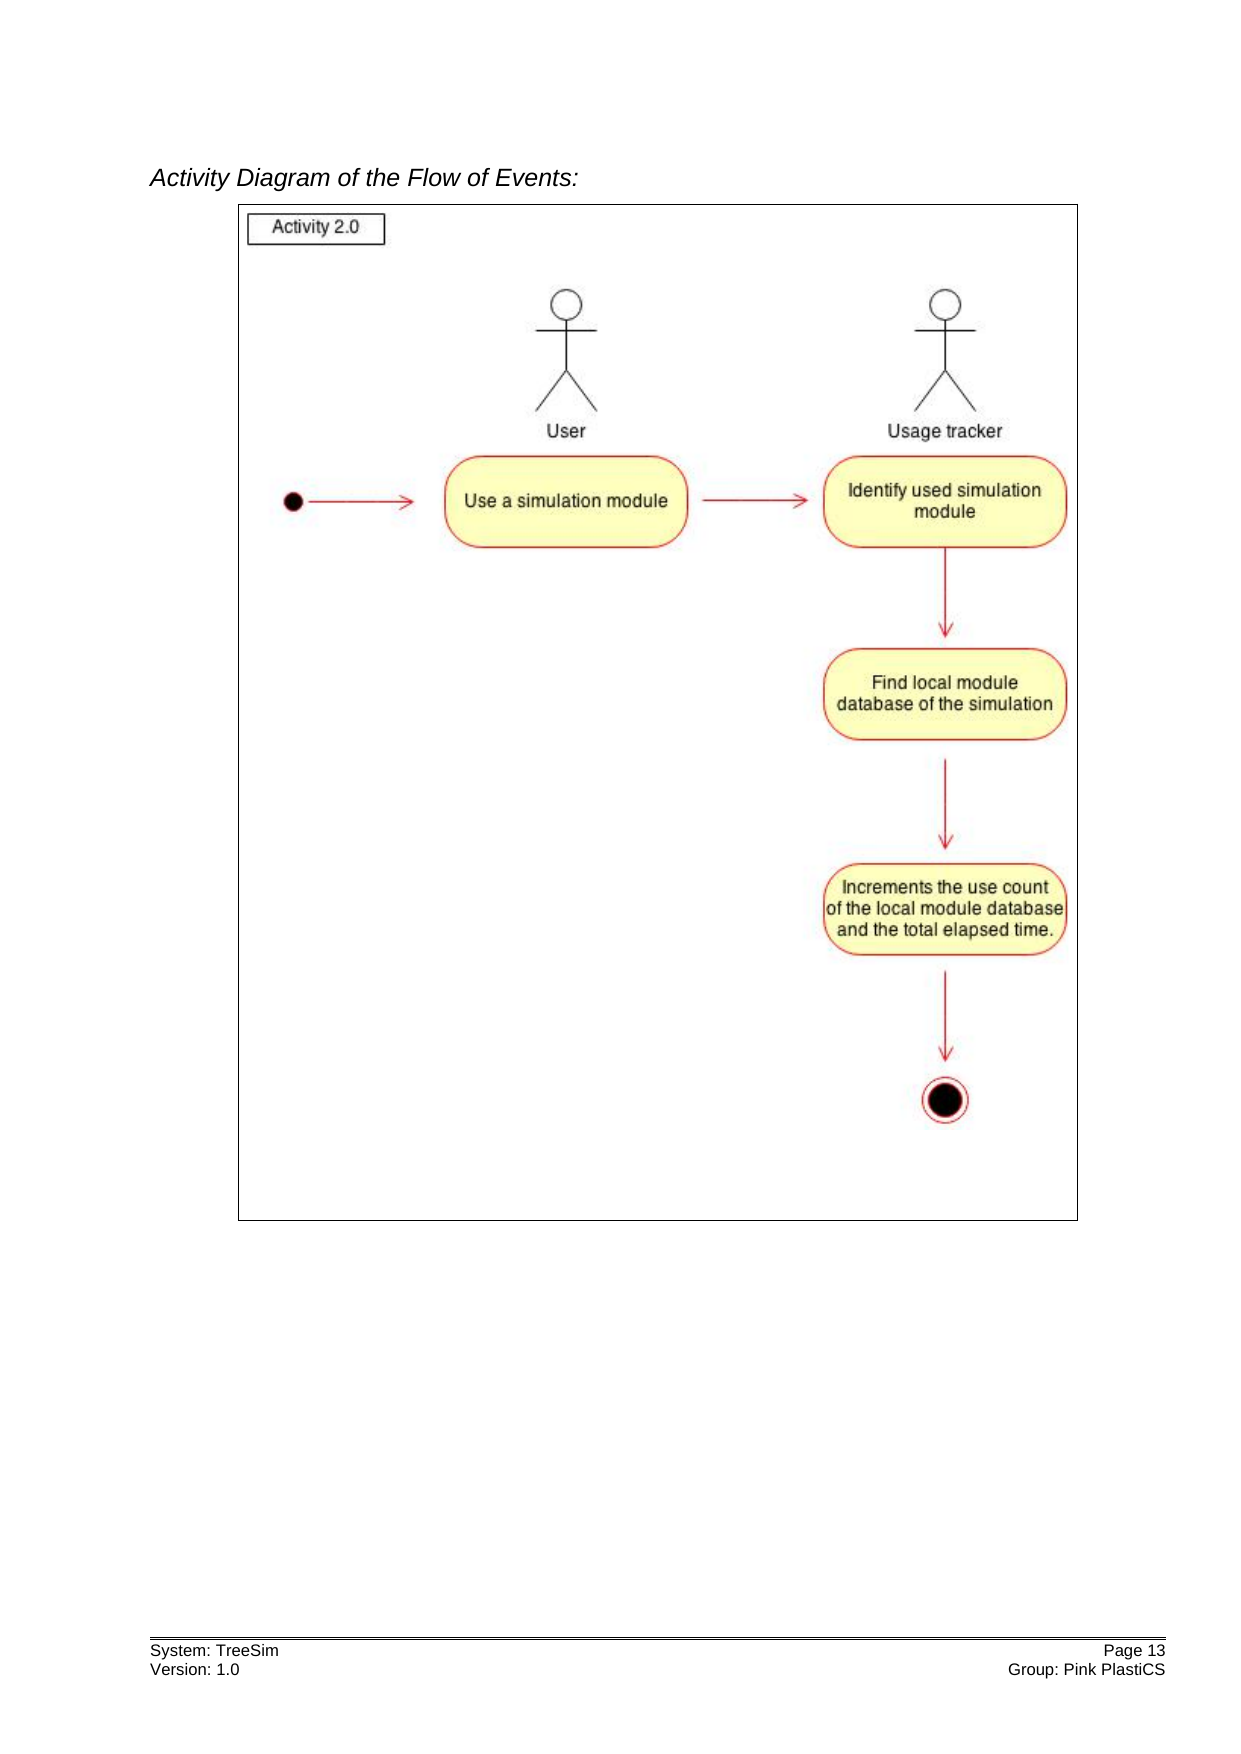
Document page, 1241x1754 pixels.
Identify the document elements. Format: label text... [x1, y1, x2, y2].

text Activity Diagram of the Flow of Events: [150, 164, 1166, 192]
picture [247, 212, 1069, 1130]
